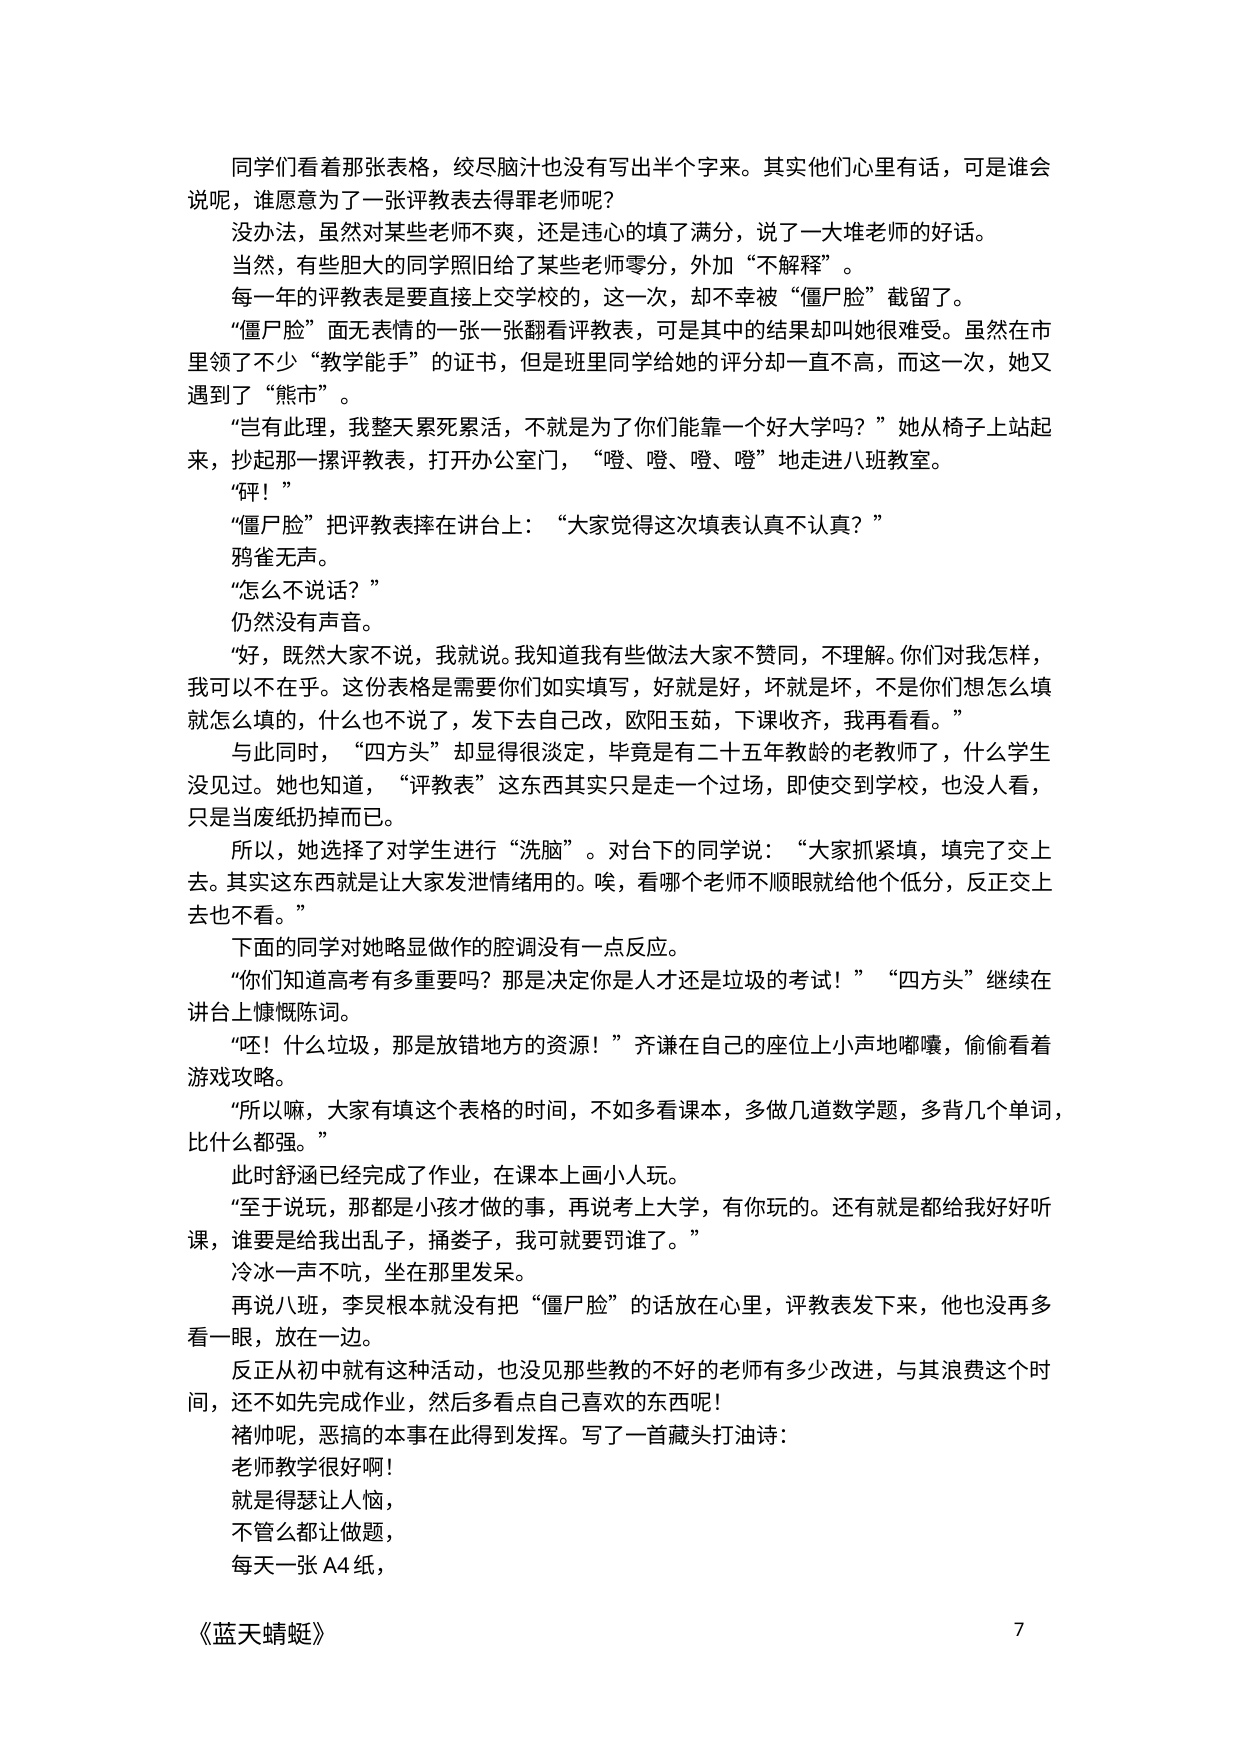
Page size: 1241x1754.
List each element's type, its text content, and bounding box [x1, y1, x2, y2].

text “岂有此理，我整天累死累活，不就是为了你们能靠一个好大学吗？”她从椅子上站起来，抄起那一摞评教表，打开办公室门，“噔、噔、噔、噔”地走进八班教室。 [187, 410, 1053, 475]
text 每一年的评教表是要直接上交学校的，这一次，却不幸被“僵尸脸”截留了。 [187, 280, 1053, 312]
text 当然，有些胆大的同学照旧给了某些老师零分，外加“不解释”。 [187, 247, 1053, 280]
text 不管么都让做题， [187, 1515, 1053, 1547]
text “你们知道高考有多重要吗？那是决定你是人才还是垃圾的考试！”“四方头”继续在讲台上慷慨陈词。 [187, 962, 1053, 1027]
text 再说八班，李炅根本就没有把“僵尸脸”的话放在心里，评教表发下来，他也没再多看一眼，放在一边。 [187, 1287, 1053, 1352]
text “僵尸脸”把评教表摔在讲台上：“大家觉得这次填表认真不认真？” [187, 507, 1053, 540]
text “至于说玩，那都是小孩才做的事，再说考上大学，有你玩的。还有就是都给我好好听课，谁要是给我出乱子，捅娄子，我可就要罚谁了。” [187, 1190, 1053, 1255]
text 褚帅呢，恶搞的本事在此得到发挥。写了一首藏头打油诗： [187, 1417, 1053, 1450]
text “呸！什么垃圾，那是放错地方的资源！”齐谦在自己的座位上小声地嘟囔，偷偷看着游戏攻略。 [187, 1027, 1053, 1092]
text “僵尸脸”面无表情的一张一张翻看评教表，可是其中的结果却叫她很难受。虽然在市里领了不少“教学能手”的证书，但是班里同学给她的评分却一直不高，而这一次，她又遇到了“熊市”。 [187, 312, 1053, 410]
text 没办法，虽然对某些老师不爽，还是违心的填了满分，说了一大堆老师的好话。 [187, 215, 1053, 247]
text 冷冰一声不吭，坐在那里发呆。 [187, 1255, 1053, 1287]
text 与此同时，“四方头”却显得很淡定，毕竟是有二十五年教龄的老教师了，什么学生没见过。她也知道，“评教表”这东西其实只是走一个过场，即使交到学校，也没人看，只是当废纸扔掉而已。 [187, 735, 1053, 832]
text 同学们看着那张表格，绞尽脑汁也没有写出半个字来。其实他们心里有话，可是谁会说呢，谁愿意为了一张评教表去得罪老师呢？ [187, 150, 1053, 215]
text 每天一张A4纸， [187, 1547, 1053, 1580]
text 鸦雀无声。 [187, 540, 1053, 572]
text 下面的同学对她略显做作的腔调没有一点反应。 [187, 930, 1053, 962]
text “好，既然大家不说，我就说。我知道我有些做法大家不赞同，不理解。你们对我怎样，我可以不在乎。这份表格是需要你们如实填写，好就是好，坏就是坏，不是你们想怎么填就怎么填的，什么也不说了，发下去自己改，欧阳玉茹，下课收齐，我再看看。” [187, 637, 1053, 735]
text “砰！” [187, 475, 1053, 507]
text “所以嘛，大家有填这个表格的时间，不如多看课本，多做几道数学题，多背几个单词，比什么都强。” [187, 1092, 1053, 1157]
text 老师教学很好啊！ [187, 1450, 1053, 1482]
text “怎么不说话？” [187, 572, 1053, 605]
text 此时舒涵已经完成了作业，在课本上画小人玩。 [187, 1157, 1053, 1190]
text 所以，她选择了对学生进行“洗脑”。对台下的同学说：“大家抓紧填，填完了交上去。其实这东西就是让大家发泄情绪用的。唉，看哪个老师不顺眼就给他个低分，反正交上去也不看。” [187, 832, 1053, 930]
text 反正从初中就有这种活动，也没见那些教的不好的老师有多少改进，与其浪费这个时间，还不如先完成作业，然后多看点自己喜欢的东西呢！ [187, 1352, 1053, 1417]
text 就是得瑟让人恼， [187, 1482, 1053, 1515]
text 仍然没有声音。 [187, 605, 1053, 637]
